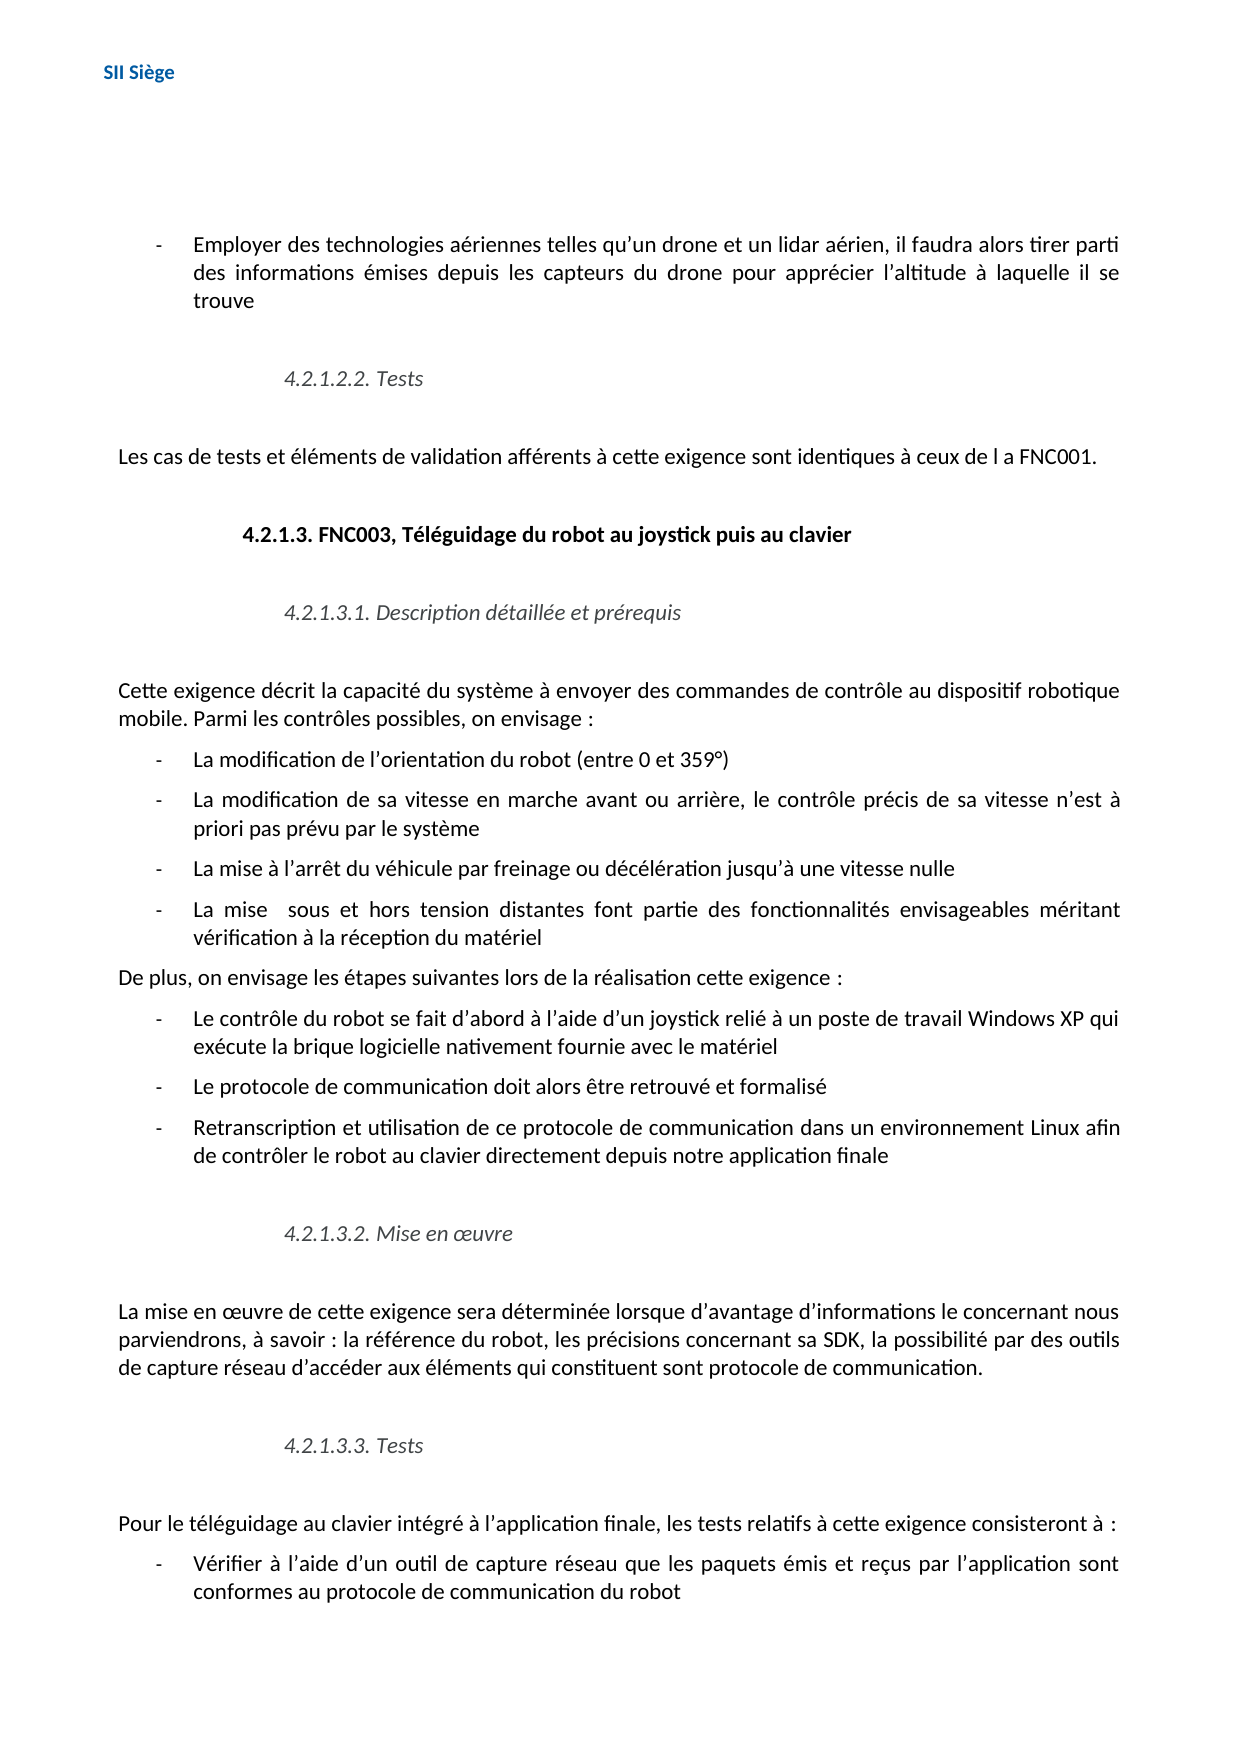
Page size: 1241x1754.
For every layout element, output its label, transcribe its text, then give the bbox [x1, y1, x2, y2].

text Les cas de tests et éléments de validation afférents à cette exigence sont identiques à ceux de l a FNC001. [118, 442, 1122, 471]
text La mise en œuvre de cette exigence sera déterminée lorsque d’avantage d’informations le concernant nous parviendrons, à savoir : la référence du robot, les précisions concernant sa SDK, la possibilité par des outils de capture réseau d’accéder aux éléments qui constituent sont protocole de communication. [118, 1297, 1122, 1381]
list La modification de l’orientation du robot (entre 0 et 359°) [156, 745, 1122, 773]
text De plus, on envisage les étapes suivantes lors de la réalisation cette exigence : [118, 963, 1122, 991]
text Pour le téléguidage au clavier intégré à l’application finale, les tests relatifs à cette exigence consisteront à : [118, 1509, 1122, 1537]
text Cette exigence décrit la capacité du système à envoyer des commandes de contrôle au dispositif robotique mobile. Parmi les contrôles possibles, on envisage : [118, 677, 1122, 733]
subtitle FNC003, Téléguidage du robot au joystick puis au clavier [242, 521, 1122, 548]
subtitle Description détaillée et prérequis [283, 598, 1122, 627]
subtitle Tests [283, 364, 1122, 392]
subtitle Tests [283, 1431, 1122, 1459]
subtitle Mise en œuvre [283, 1219, 1122, 1247]
list La mise sous et hors tension distantes font partie des fonctionnalités envisageables méritant vérification à la réception du matériel [156, 895, 1122, 951]
list Vérifier à l’aide d’un outil de capture réseau que les paquets émis et reçus par l’application sont conformes au protocole de communication du robot [156, 1549, 1122, 1606]
list La mise à l’arrêt du véhicule par freinage ou décélération jusqu’à une vitesse nulle [156, 854, 1122, 882]
list Le protocole de communication doit alors être retrouvé et formalisé [156, 1072, 1122, 1100]
list Employer des technologies aériennes telles qu’un drone et un lidar aérien, il faudra alors tirer parti des informations émises depuis les capteurs du drone pour apprécier l’altitude à laquelle il se trouve [156, 230, 1122, 314]
list La modification de sa vitesse en marche avant ou arrière, le contrôle précis de sa vitesse n’est à priori pas prévu par le système [156, 786, 1122, 842]
list Retranscription et utilisation de ce protocole de communication dans un environnement Linux afin de contrôler le robot au clavier directement depuis notre application finale [156, 1113, 1122, 1169]
list Le contrôle du robot se fait d’abord à l’aide d’un joystick relié à un poste de travail Windows XP qui exécute la brique logicielle nativement fournie avec le matériel [156, 1004, 1122, 1060]
